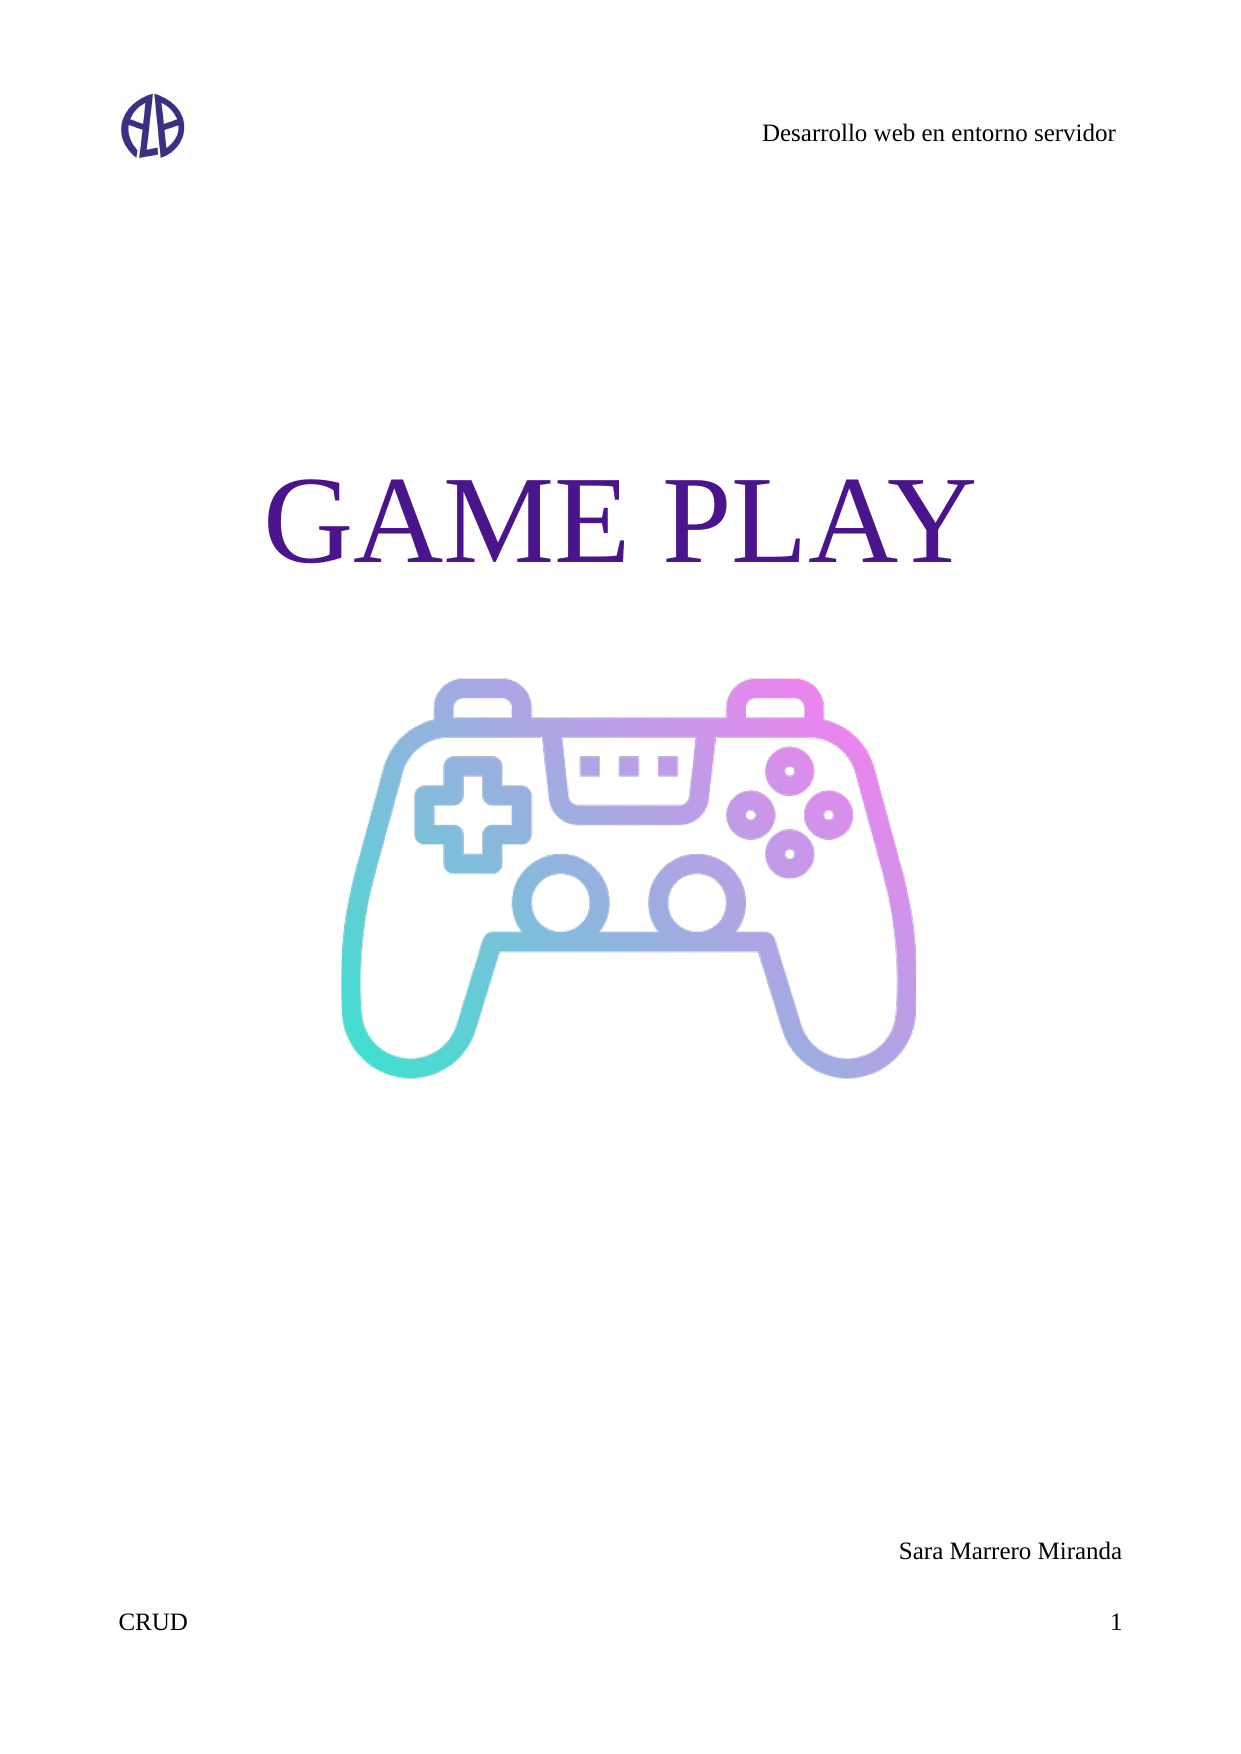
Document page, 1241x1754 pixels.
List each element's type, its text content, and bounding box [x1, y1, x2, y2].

text Sara Marrero Miranda [118, 1536, 1122, 1564]
text GAME PLAY [118, 446, 1122, 589]
picture [119, 92, 186, 159]
picture [341, 590, 917, 1166]
